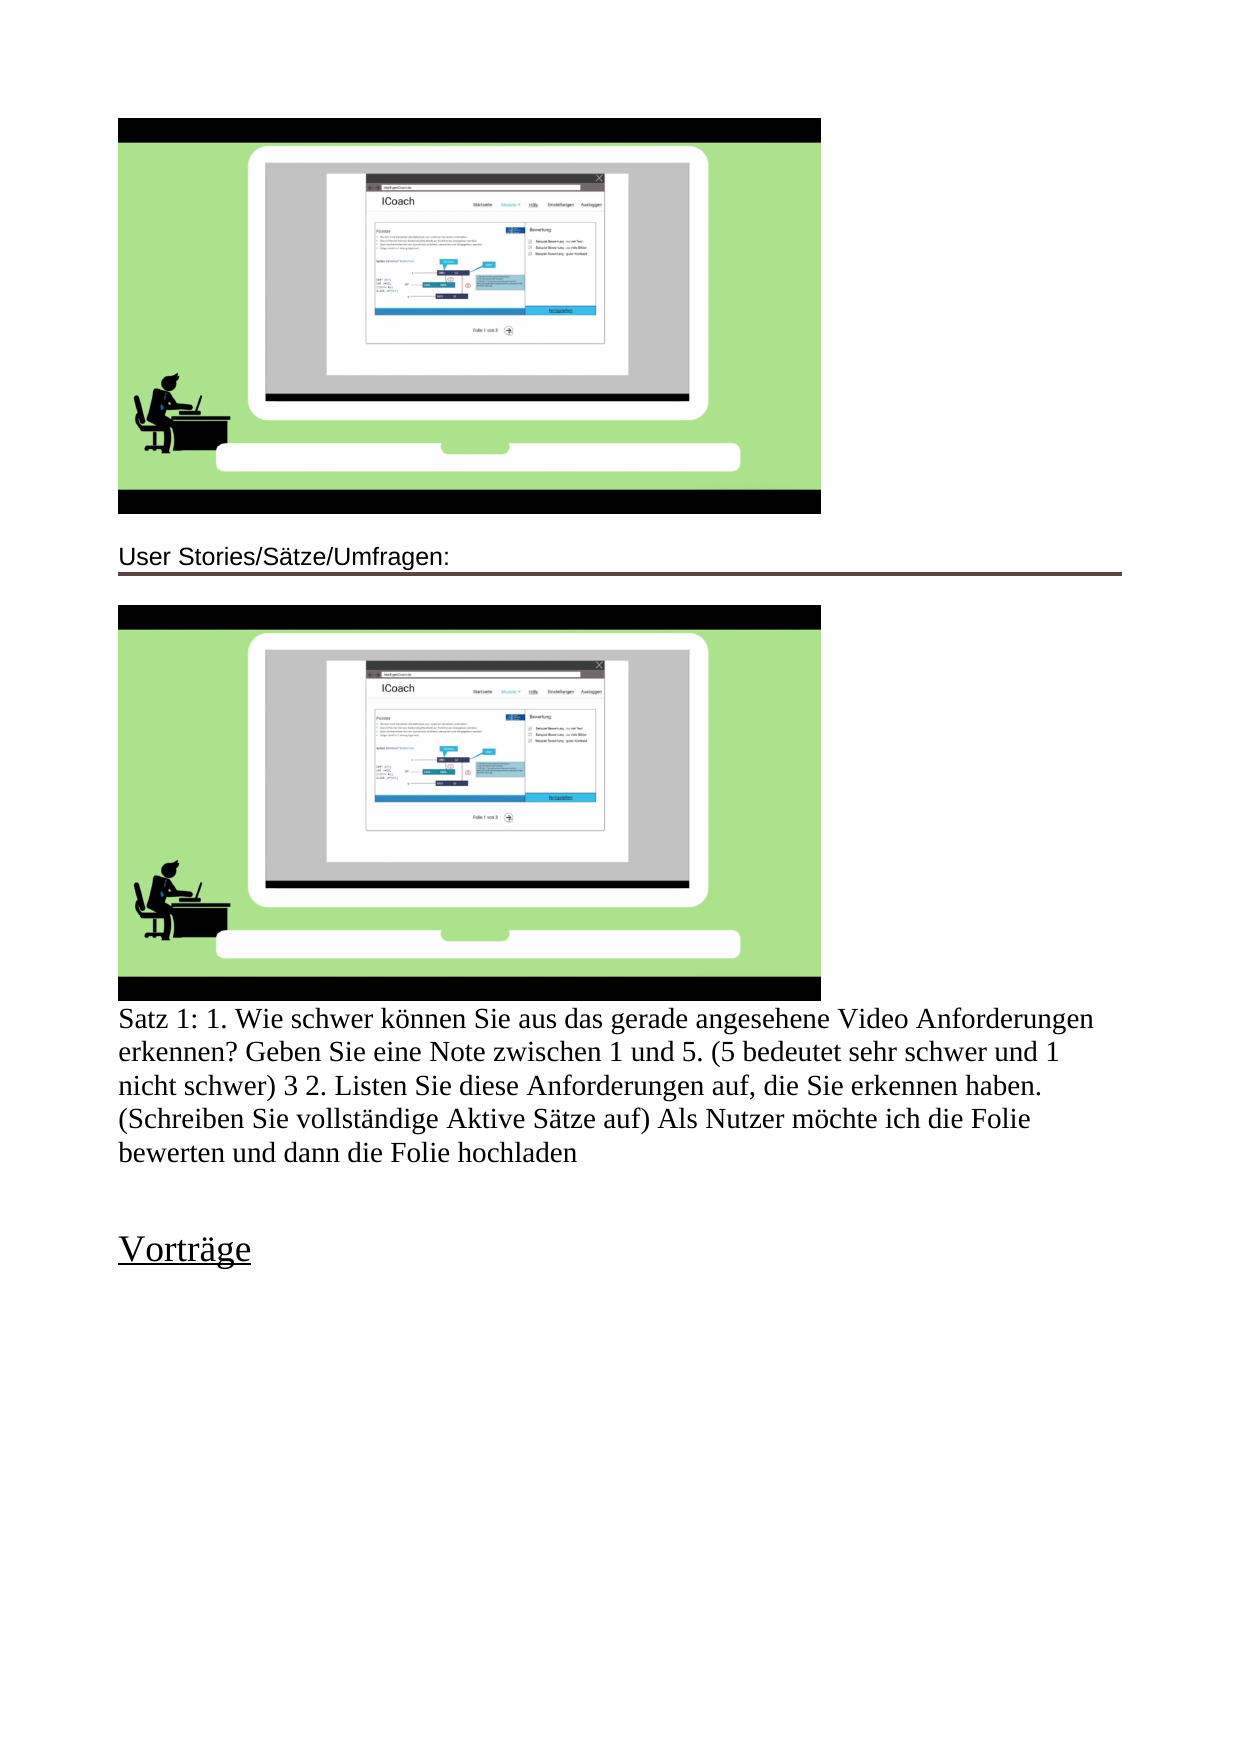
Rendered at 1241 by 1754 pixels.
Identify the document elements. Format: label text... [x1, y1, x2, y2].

text Satz 1: 1. Wie schwer können Sie aus das gerade angesehene Video Anforderungen erkennen? Geben Sie eine Note zwischen 1 und 5. (5 bedeutet sehr schwer und 1 nicht schwer) 3 2. Listen Sie diese Anforderungen auf, die Sie erkennen haben. (Schreiben Sie vollständige Aktive Sätze auf) Als Nutzer möchte ich die Folie bewerten und dann die Folie hochladen [118, 1001, 1122, 1169]
text User Stories/Sätze/Umfragen: [118, 542, 1122, 572]
subtitle Vorträge [118, 1226, 1122, 1269]
picture [118, 605, 821, 1001]
picture [118, 118, 821, 514]
